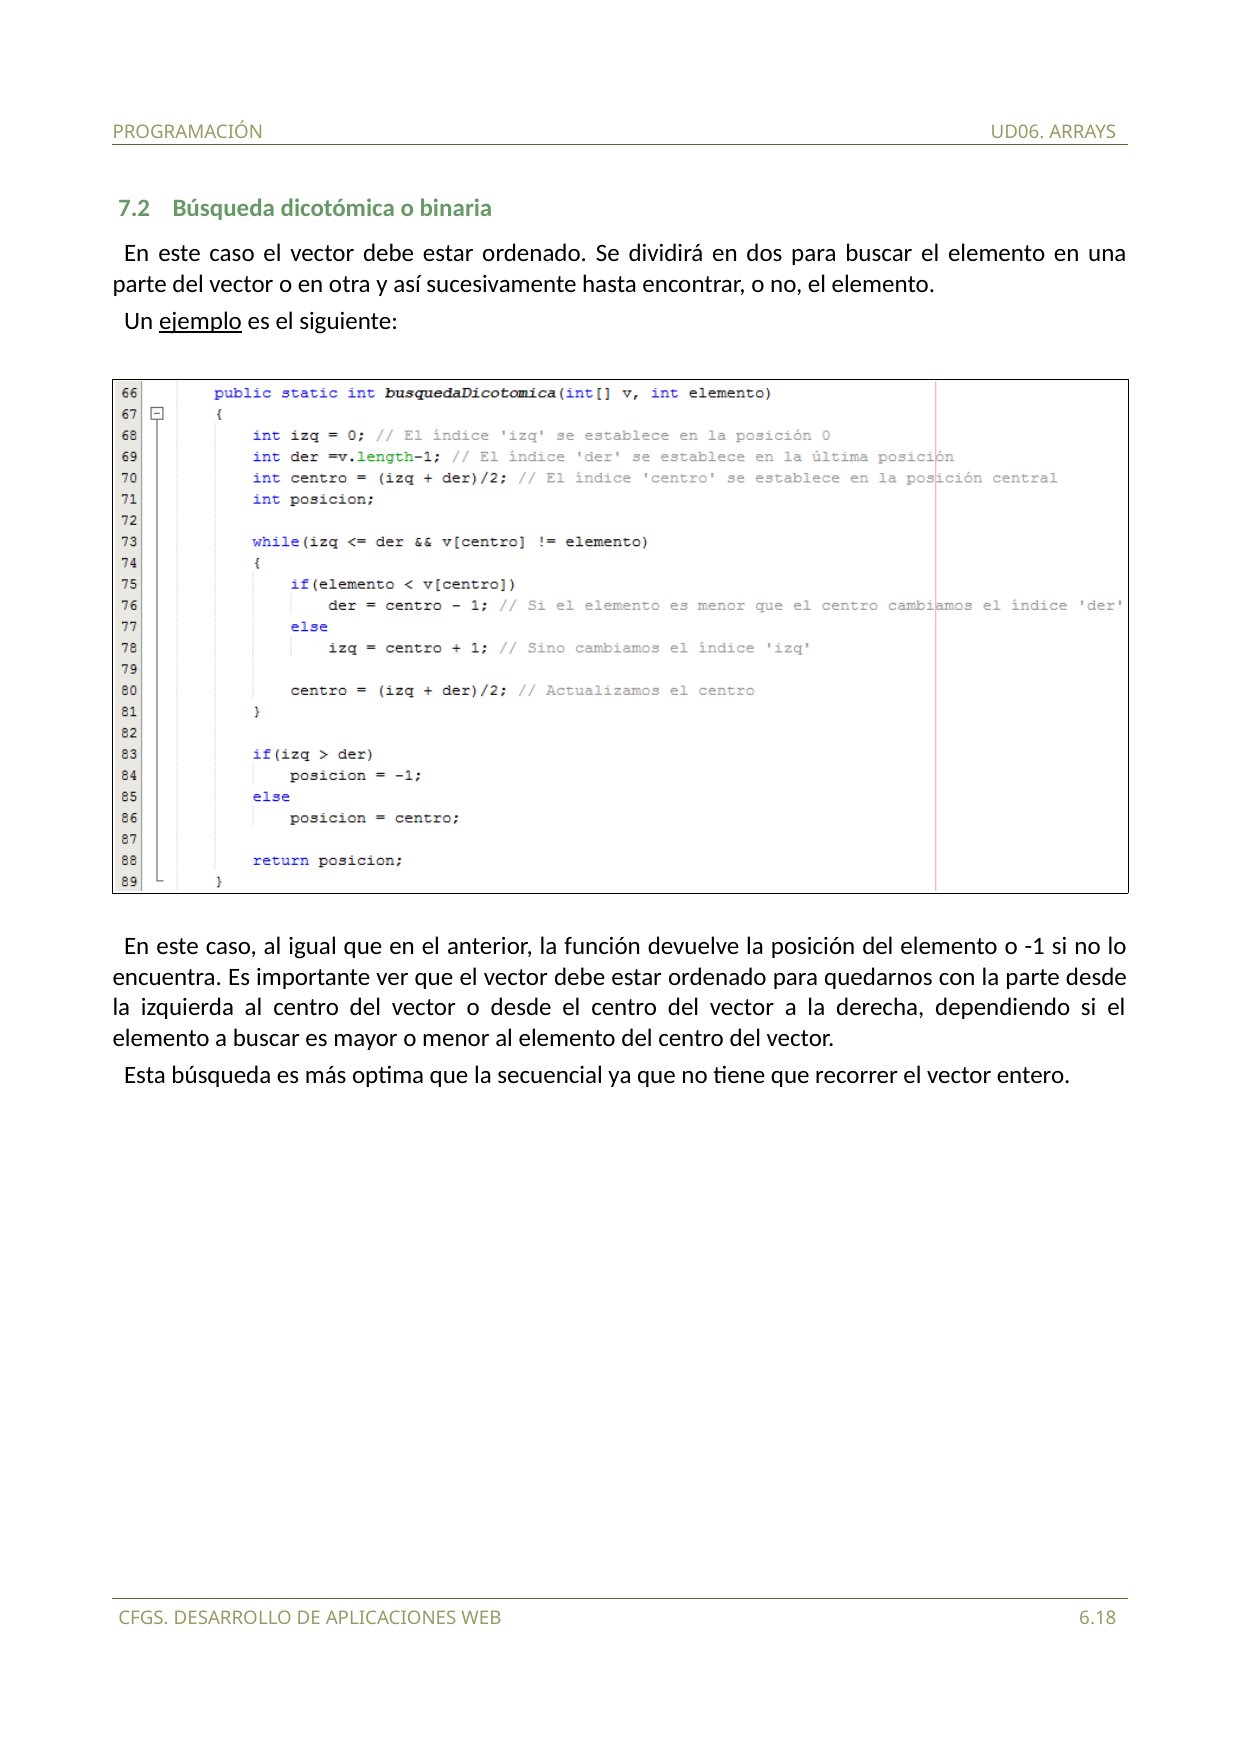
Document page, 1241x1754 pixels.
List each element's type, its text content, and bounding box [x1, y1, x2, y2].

text Un ejemplo es el siguiente: [112, 305, 1128, 335]
subtitle Búsqueda dicotómica o binaria [112, 192, 1128, 223]
picture [115, 381, 1125, 891]
text En este caso el vector debe estar ordenado. Se dividirá en dos para buscar el elemento en una parte del vector o en otra y así sucesivamente hasta encontrar, o no, el elemento. [112, 237, 1128, 298]
text Esta búsqueda es más optima que la secuencial ya que no tiene que recorrer el vector entero. [112, 1059, 1128, 1089]
text En este caso, al igual que en el anterior, la función devuelve la posición del elemento o -1 si no lo encuentra. Es importante ver que el vector debe estar ordenado para quedarnos con la parte desde la izquierda al centro del vector o desde el centro del vector a la derecha, dependiendo si el elemento a buscar es mayor o menor al elemento del centro del vector. [112, 930, 1128, 1052]
